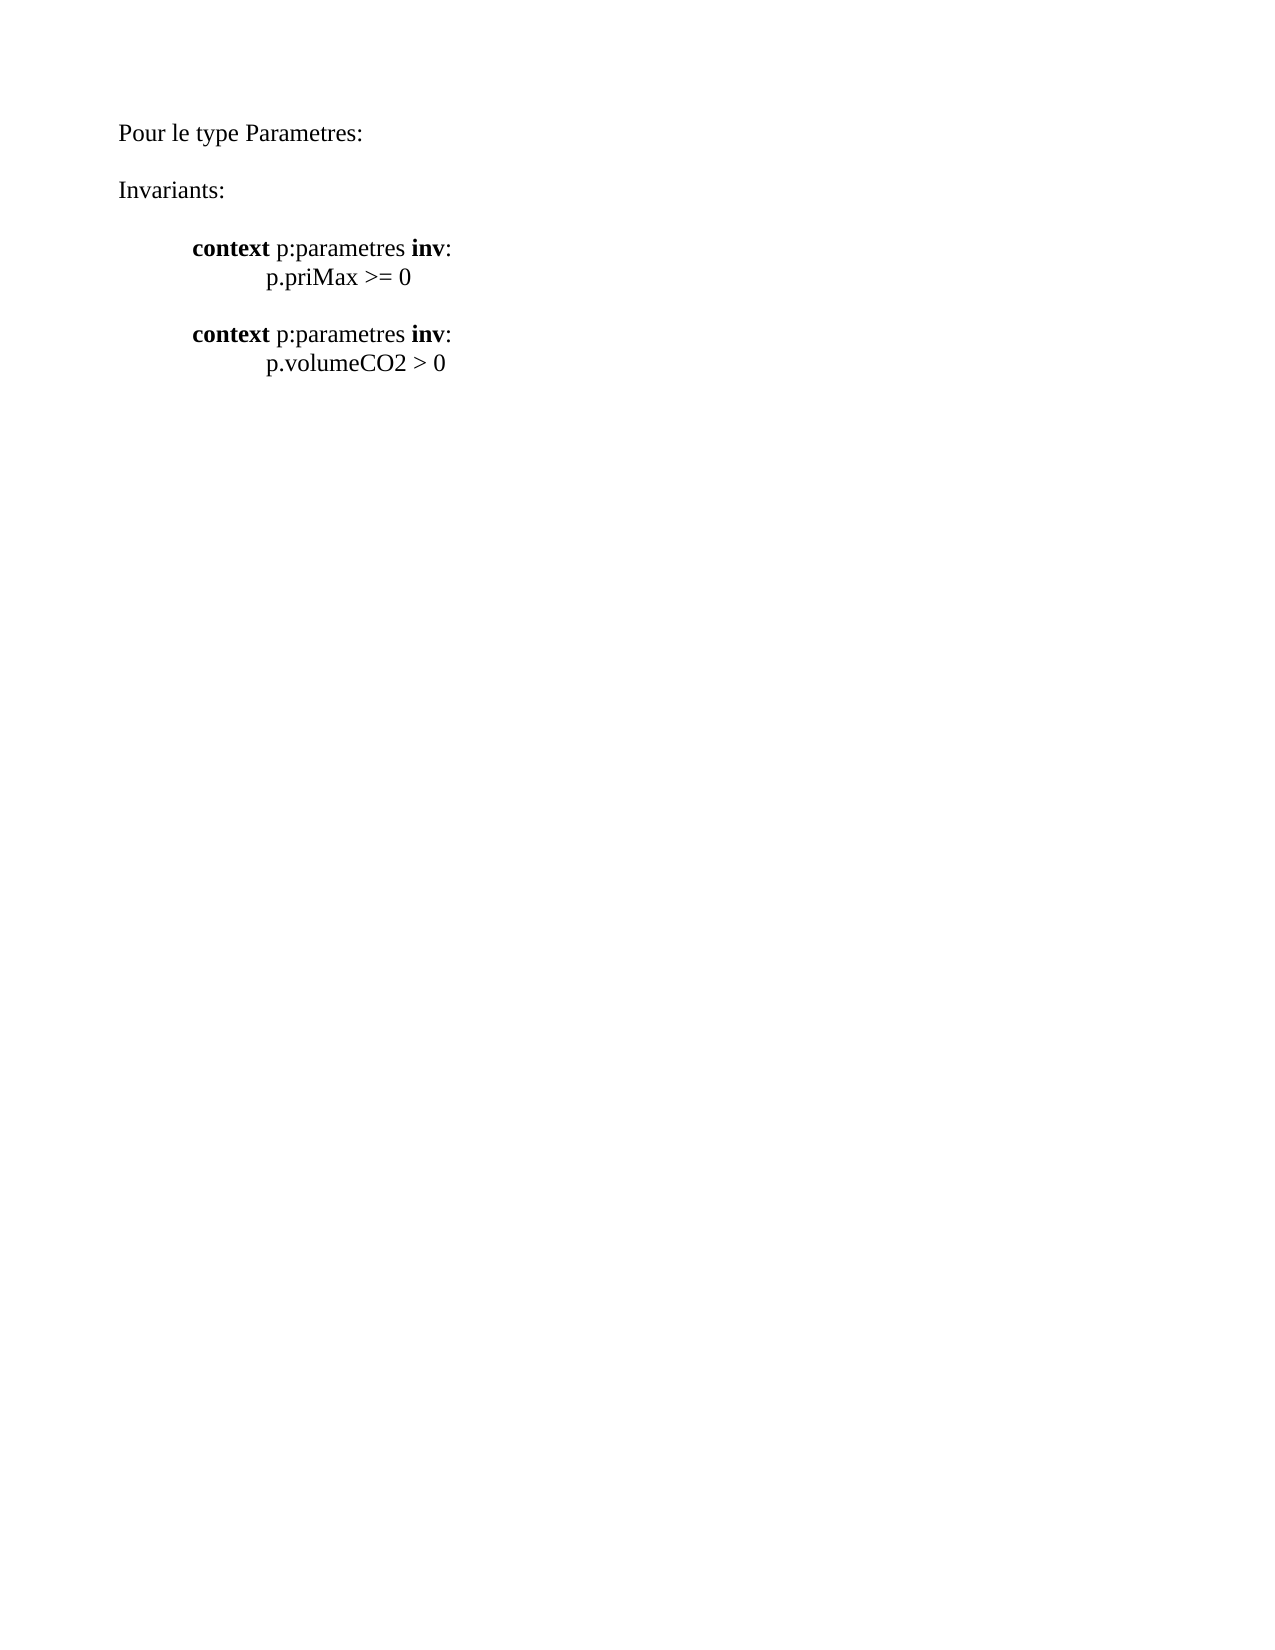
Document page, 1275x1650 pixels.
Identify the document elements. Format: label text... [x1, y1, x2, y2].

text p.priMax >= 0 [118, 262, 1157, 291]
text p.volumeCO2 > 0 [118, 348, 1157, 377]
text Invariants: [118, 176, 1157, 204]
text context p:parametres inv: [118, 233, 1157, 262]
text context p:parametres inv: [118, 319, 1157, 348]
text Pour le type Parametres: [118, 118, 1157, 147]
